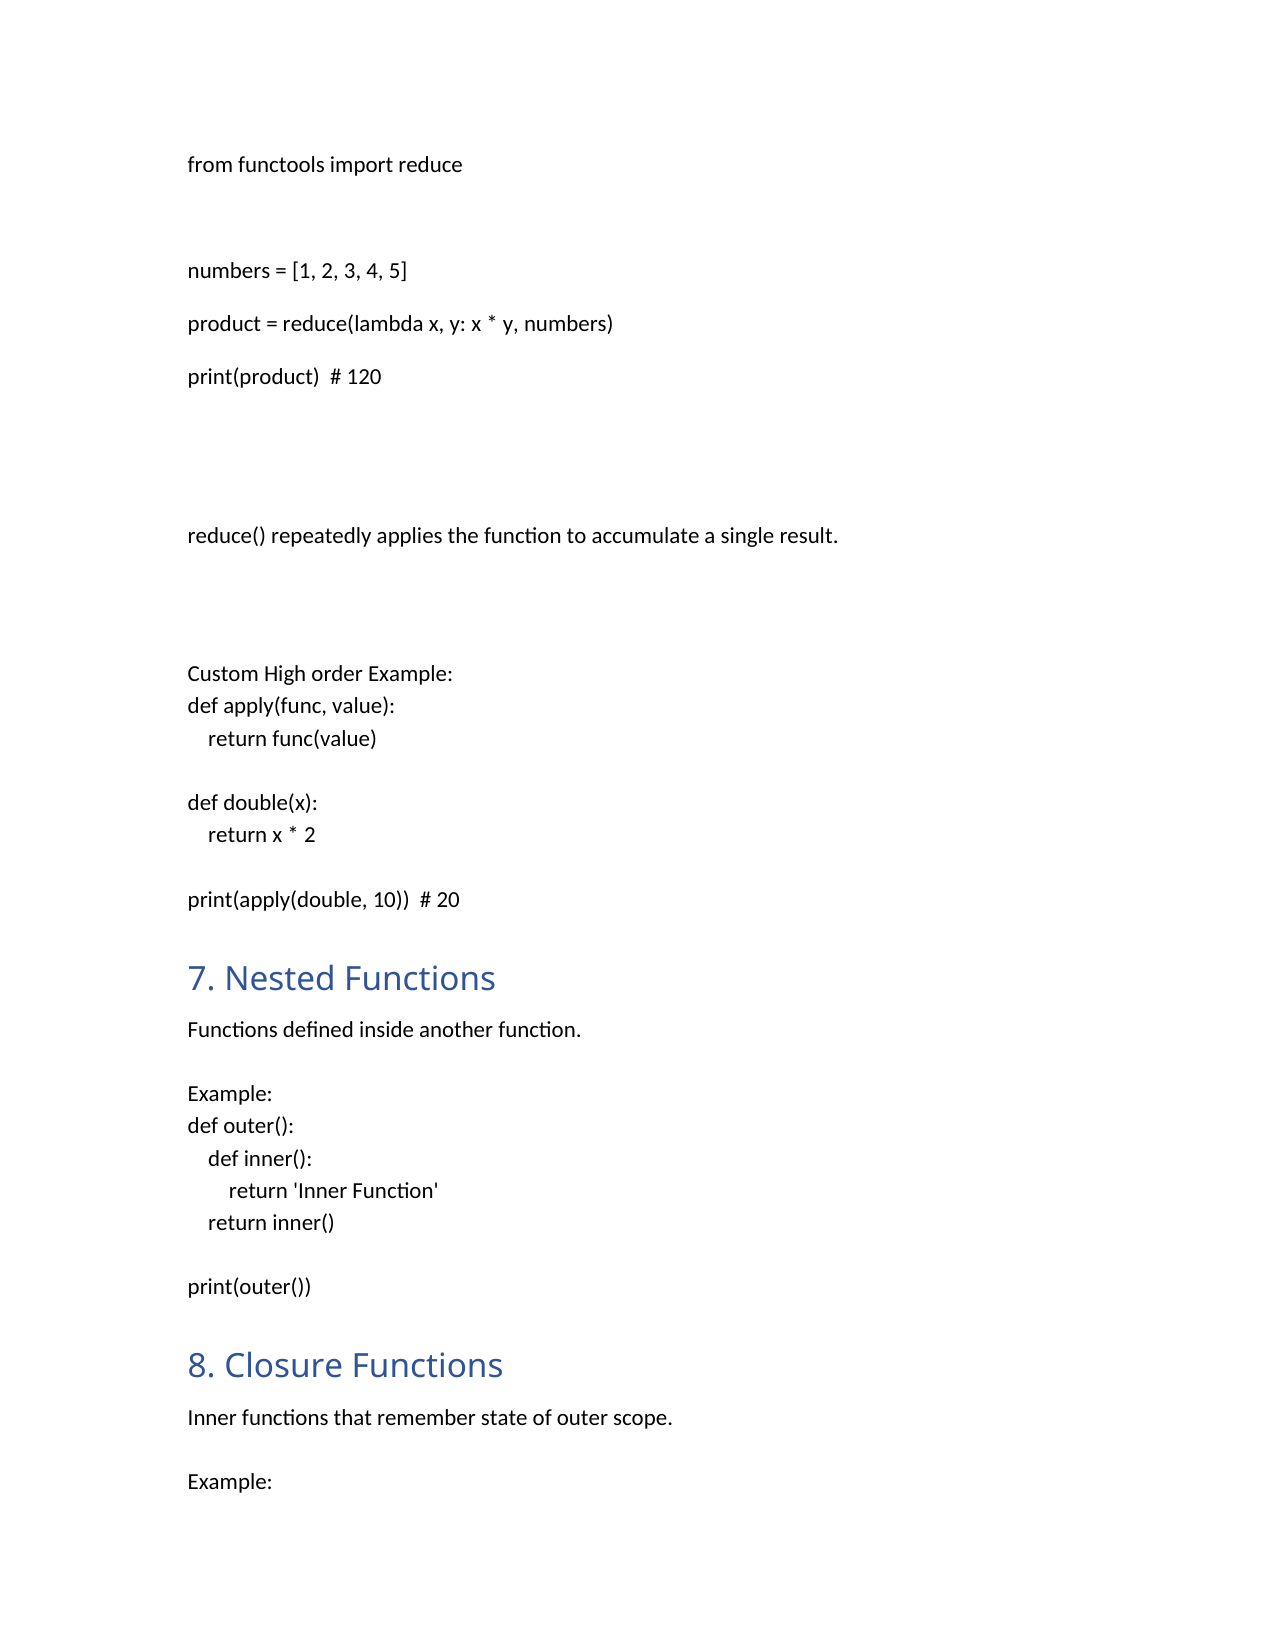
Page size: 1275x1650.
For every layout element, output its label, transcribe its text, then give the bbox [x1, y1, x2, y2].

subtitle 7. Nested Functions [187, 954, 1087, 1000]
text reduce() repeatedly applies the function to accumulate a single result. [187, 521, 1087, 549]
text numbers = [1, 2, 3, 4, 5] [187, 256, 1087, 284]
text from functools import reduce [187, 150, 1087, 178]
subtitle 8. Closure Functions [187, 1342, 1087, 1387]
text product = reduce(lambda x, y: x * y, numbers) [187, 309, 1087, 337]
text Custom High order Example: def apply(func, value): return func(value) def double(x): return x * 2 print(apply(double, 10)) # 20 [187, 627, 1087, 913]
text Inner functions that remember state of outer scope. Example: [187, 1403, 1087, 1495]
text Functions defined inside another function. Example: def outer(): def inner(): return 'Inner Function' return inner() print(outer()) [187, 1015, 1087, 1300]
text print(product) # 120 [187, 362, 1087, 390]
